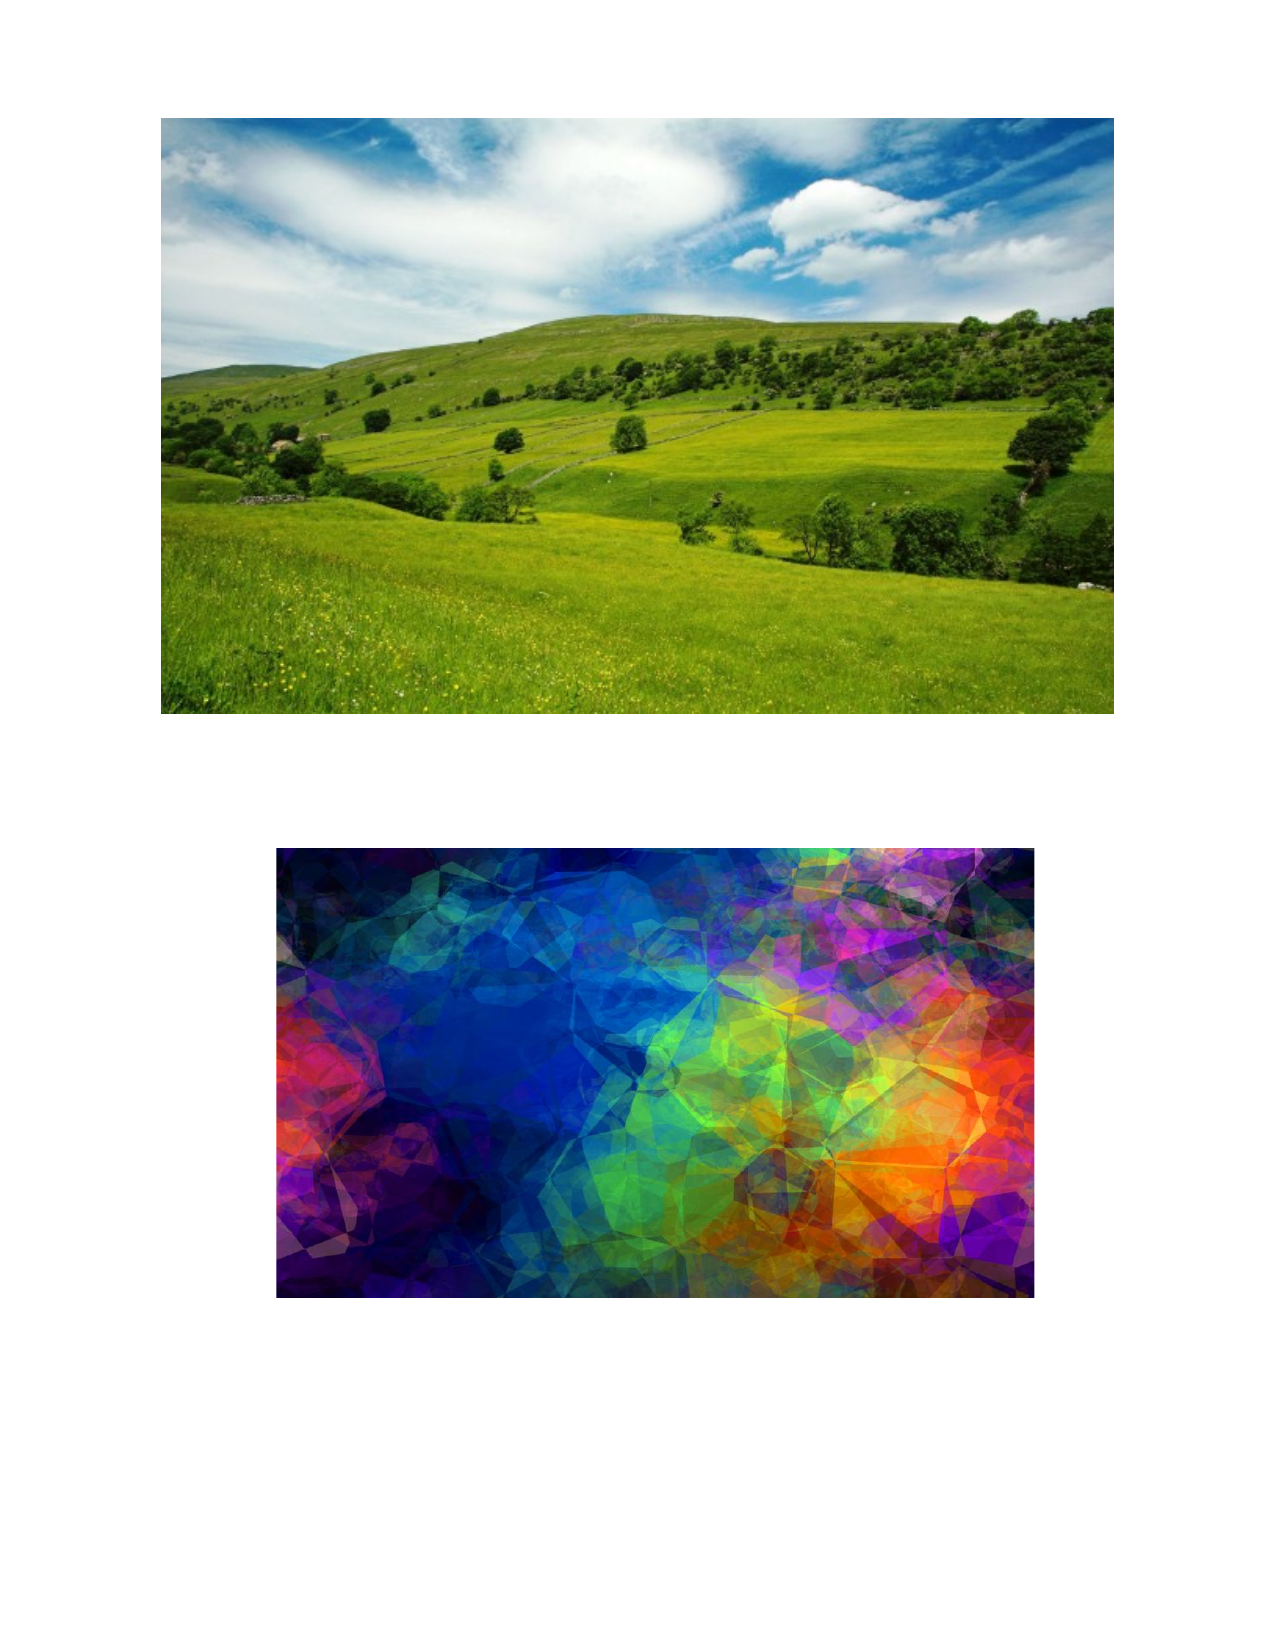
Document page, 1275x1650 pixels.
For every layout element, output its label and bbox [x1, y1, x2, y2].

picture [276, 848, 1035, 1298]
picture [161, 118, 1114, 714]
